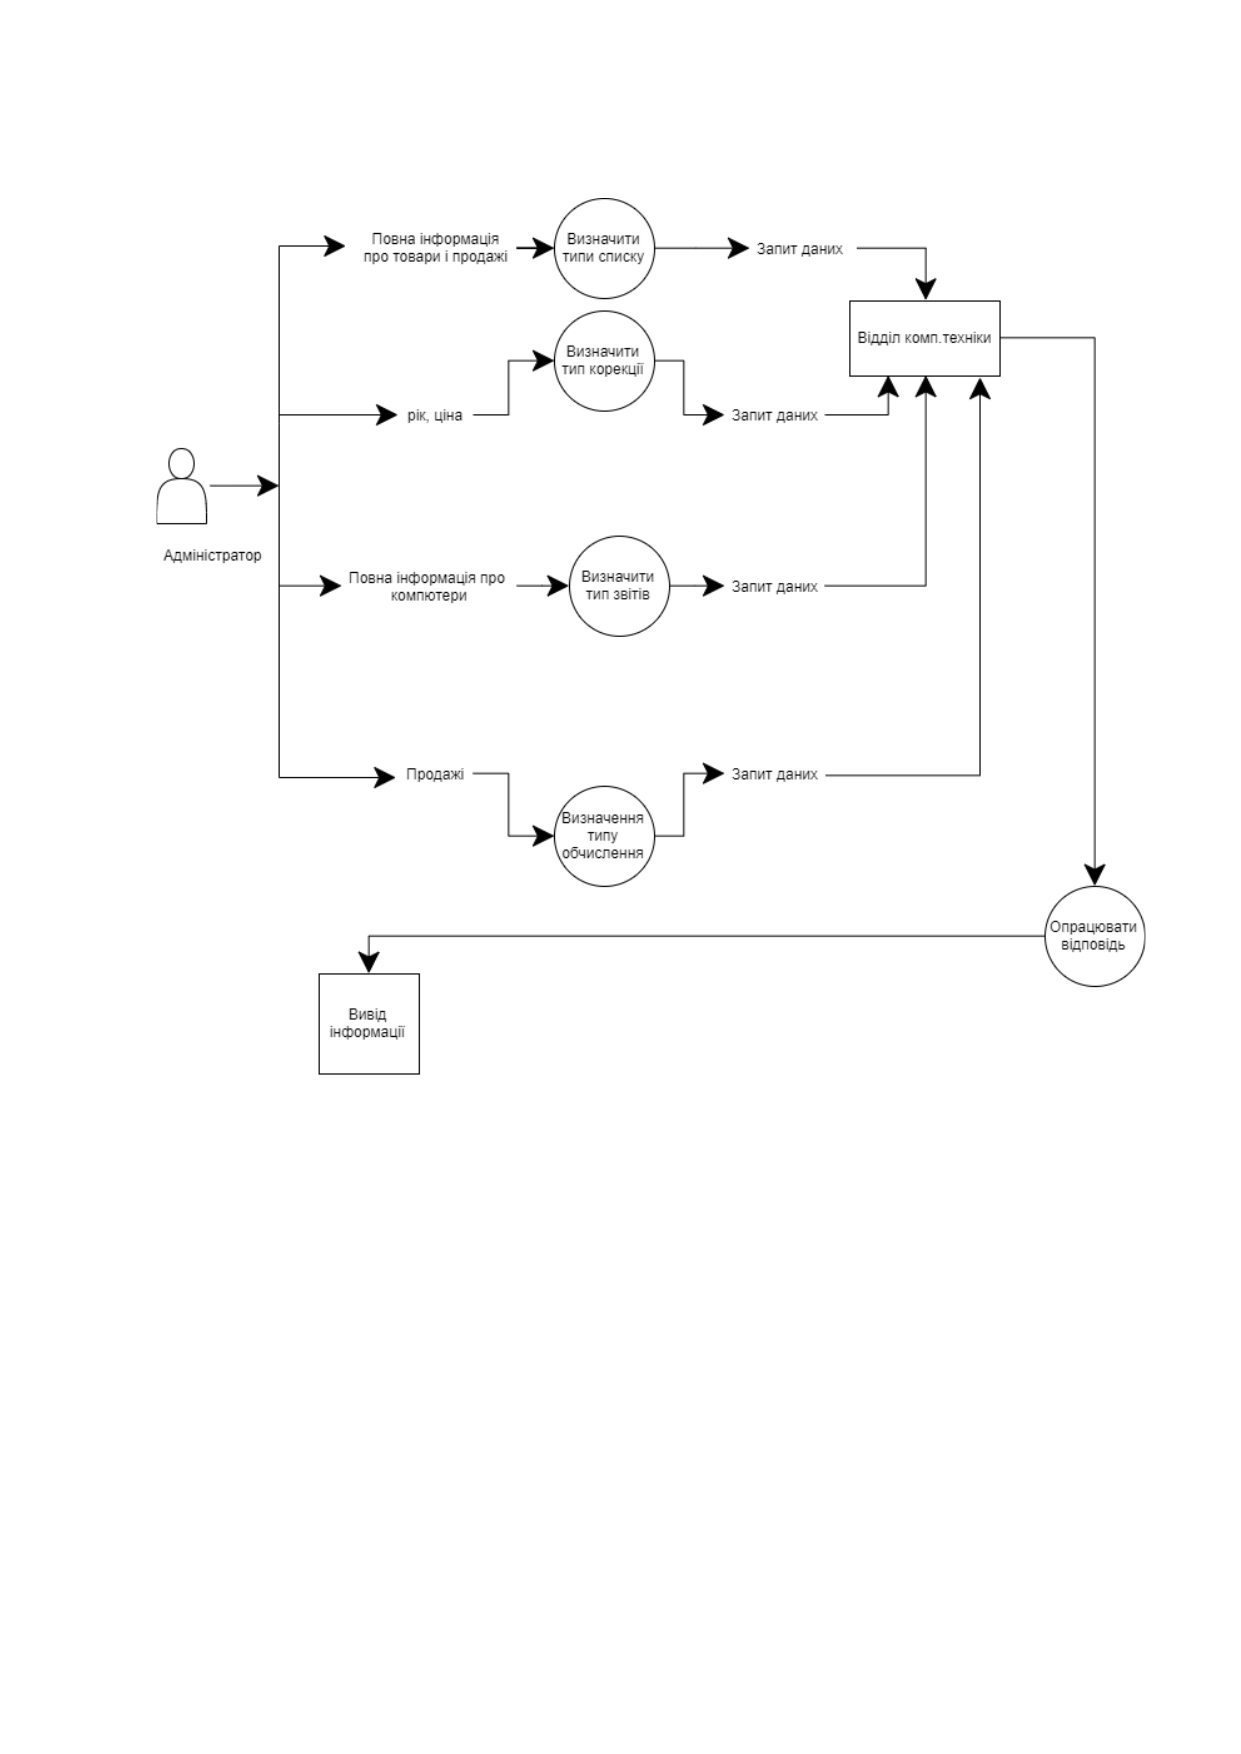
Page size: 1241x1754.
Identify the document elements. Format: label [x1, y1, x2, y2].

picture [156, 198, 1146, 1076]
